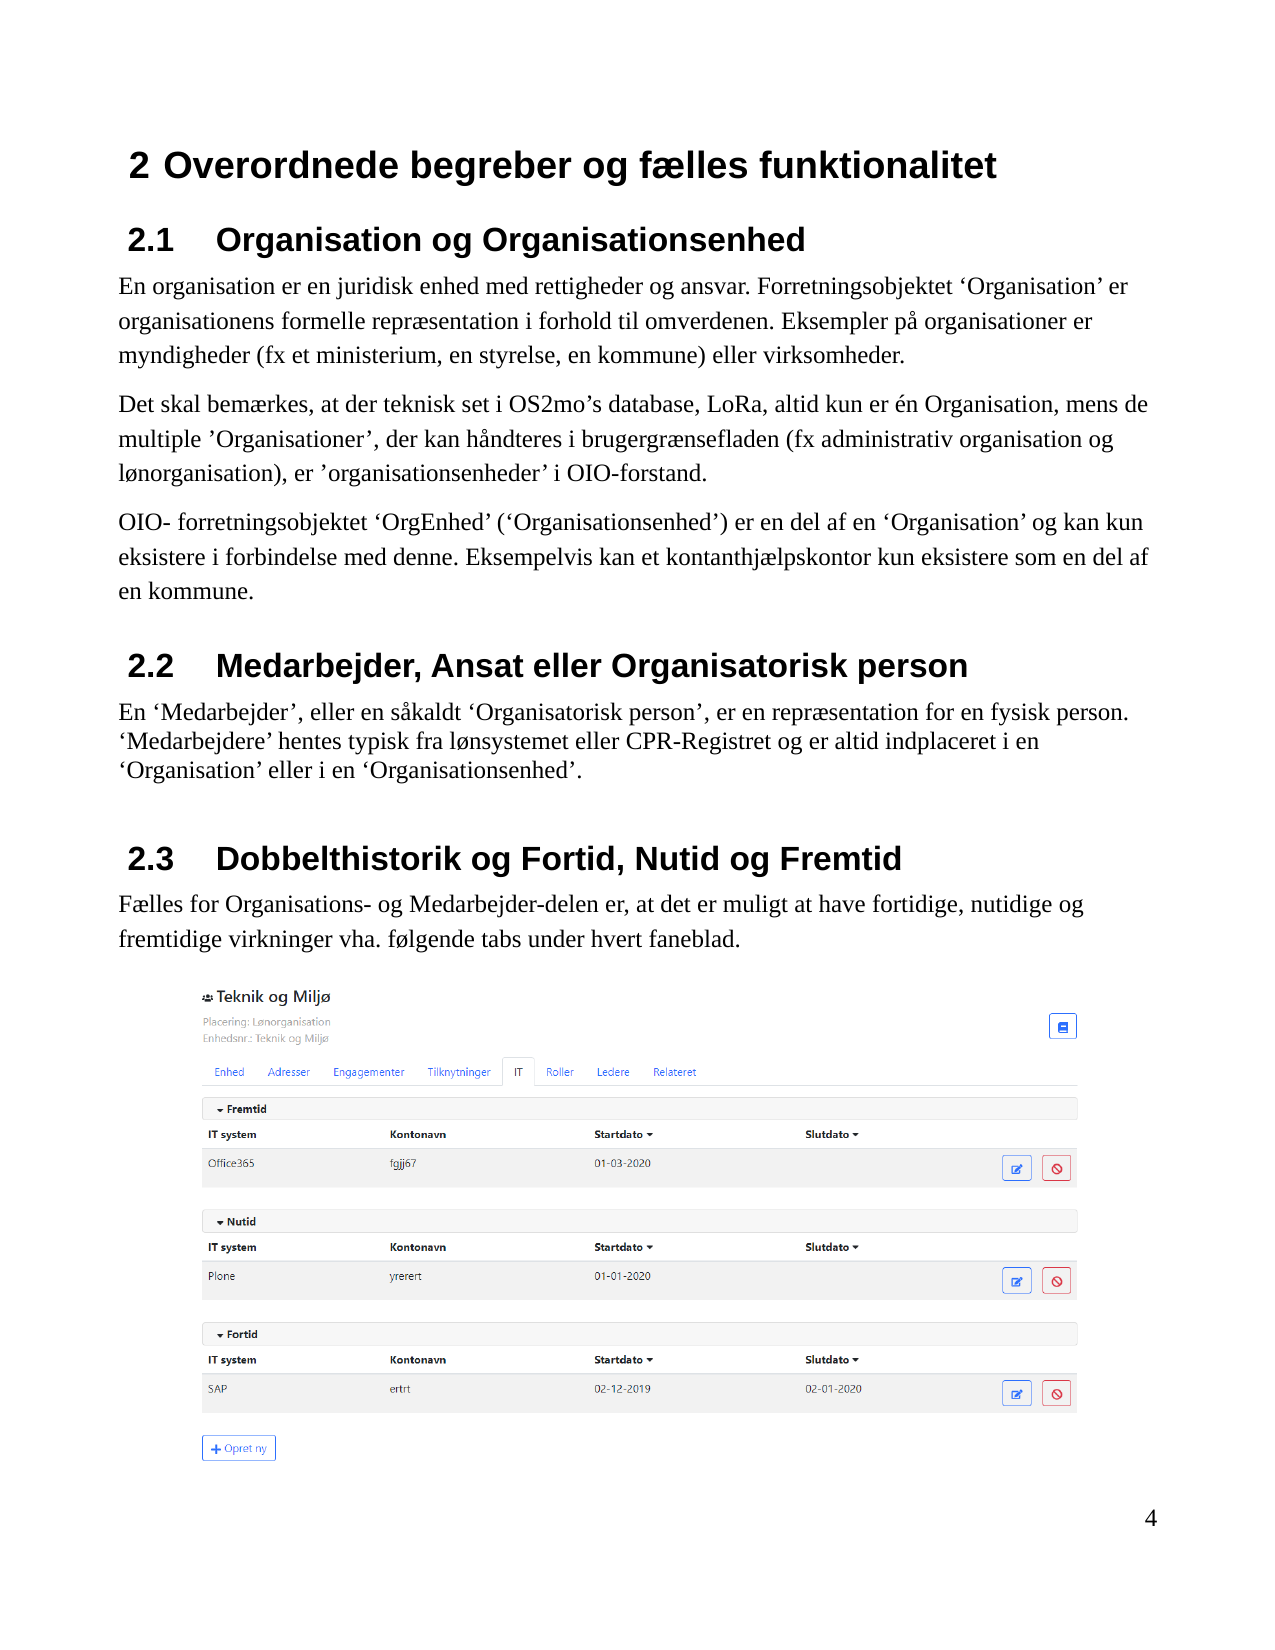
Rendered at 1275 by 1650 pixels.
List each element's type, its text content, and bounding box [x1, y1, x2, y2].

text En ‘Medarbejder’, eller en såkaldt ‘Organisatorisk person’, er en repræsentation for en fysisk person. ‘Medarbejdere’ hentes typisk fra lønsystemet eller CPR-Registret og er altid indplaceret i en ‘Organisation’ eller i en ‘Organisationsenhed’. [118, 697, 1157, 783]
subtitle Overordnede begreber og fælles funktionalitet [118, 143, 1157, 187]
subtitle Medarbejder, Ansat eller Organisatorisk person [118, 646, 1157, 685]
subtitle Dobbelthistorik og Fortid, Nutid og Fremtid [118, 838, 1157, 877]
subtitle Organisation og Organisationsenhed [118, 220, 1157, 259]
text Fælles for Organisations- og Medarbejder-delen er, at det er muligt at have fortidige, nutidige og fremtidige virkninger vha. følgende tabs under hvert faneblad. [118, 889, 1157, 953]
text En organisation er en juridisk enhed med rettigheder og ansvar. Forretningsobjektet ‘Organisation’ er organisationens formelle repræsentation i forhold til omverdenen. Eksempler på organisationer er myndigheder (fx et ministerium, en styrelse, en kommune) eller virksomheder. [118, 271, 1157, 369]
picture [191, 973, 1084, 1471]
text Det skal bemærkes, at der teknisk set i OS2mo’s database, LoRa, altid kun er én Organisation, mens de multiple ’Organisationer’, der kan håndteres i brugergrænsefladen (fx administrativ organisation og lønorganisation), er ’organisationsenheder’ i OIO-forstand. [118, 389, 1157, 487]
text OIO- forretningsobjektet ‘OrgEnhed’ (‘Organisationsenhed’) er en del af en ‘Organisation’ og kan kun eksistere i forbindelse med denne. Eksempelvis kan et kontanthjælpskontor kun eksistere som en del af en kommune. [118, 507, 1157, 605]
